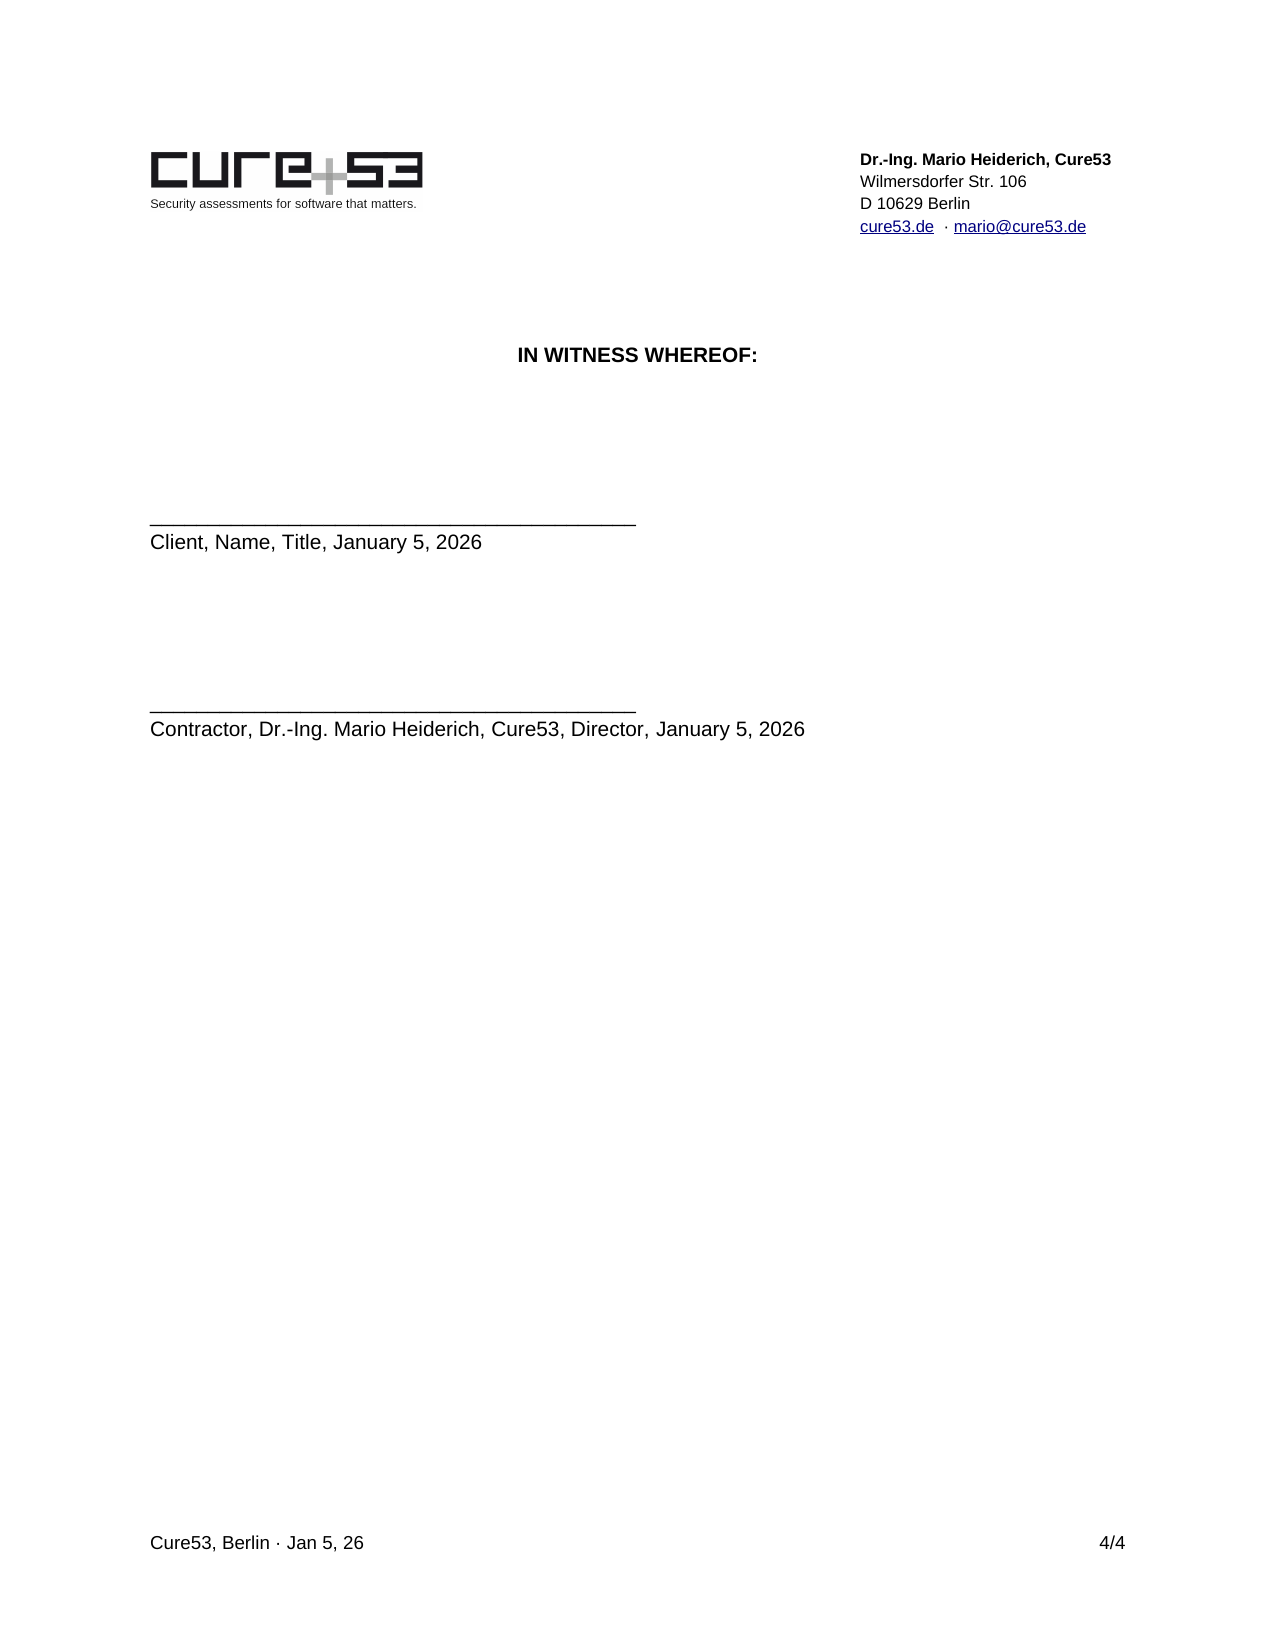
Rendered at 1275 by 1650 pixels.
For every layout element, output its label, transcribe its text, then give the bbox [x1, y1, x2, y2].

text Contractor, Dr.-Ing. Mario Heiderich, Cure53, Director, January 5, 2026 [150, 717, 1125, 741]
picture [150, 151, 423, 212]
text IN WITNESS WHEREOF: [150, 344, 1125, 367]
text Client, Name, Title, January 5, 2026 [150, 531, 1125, 554]
text __________________________________________ [150, 691, 1125, 714]
text __________________________________________ [150, 504, 1125, 527]
